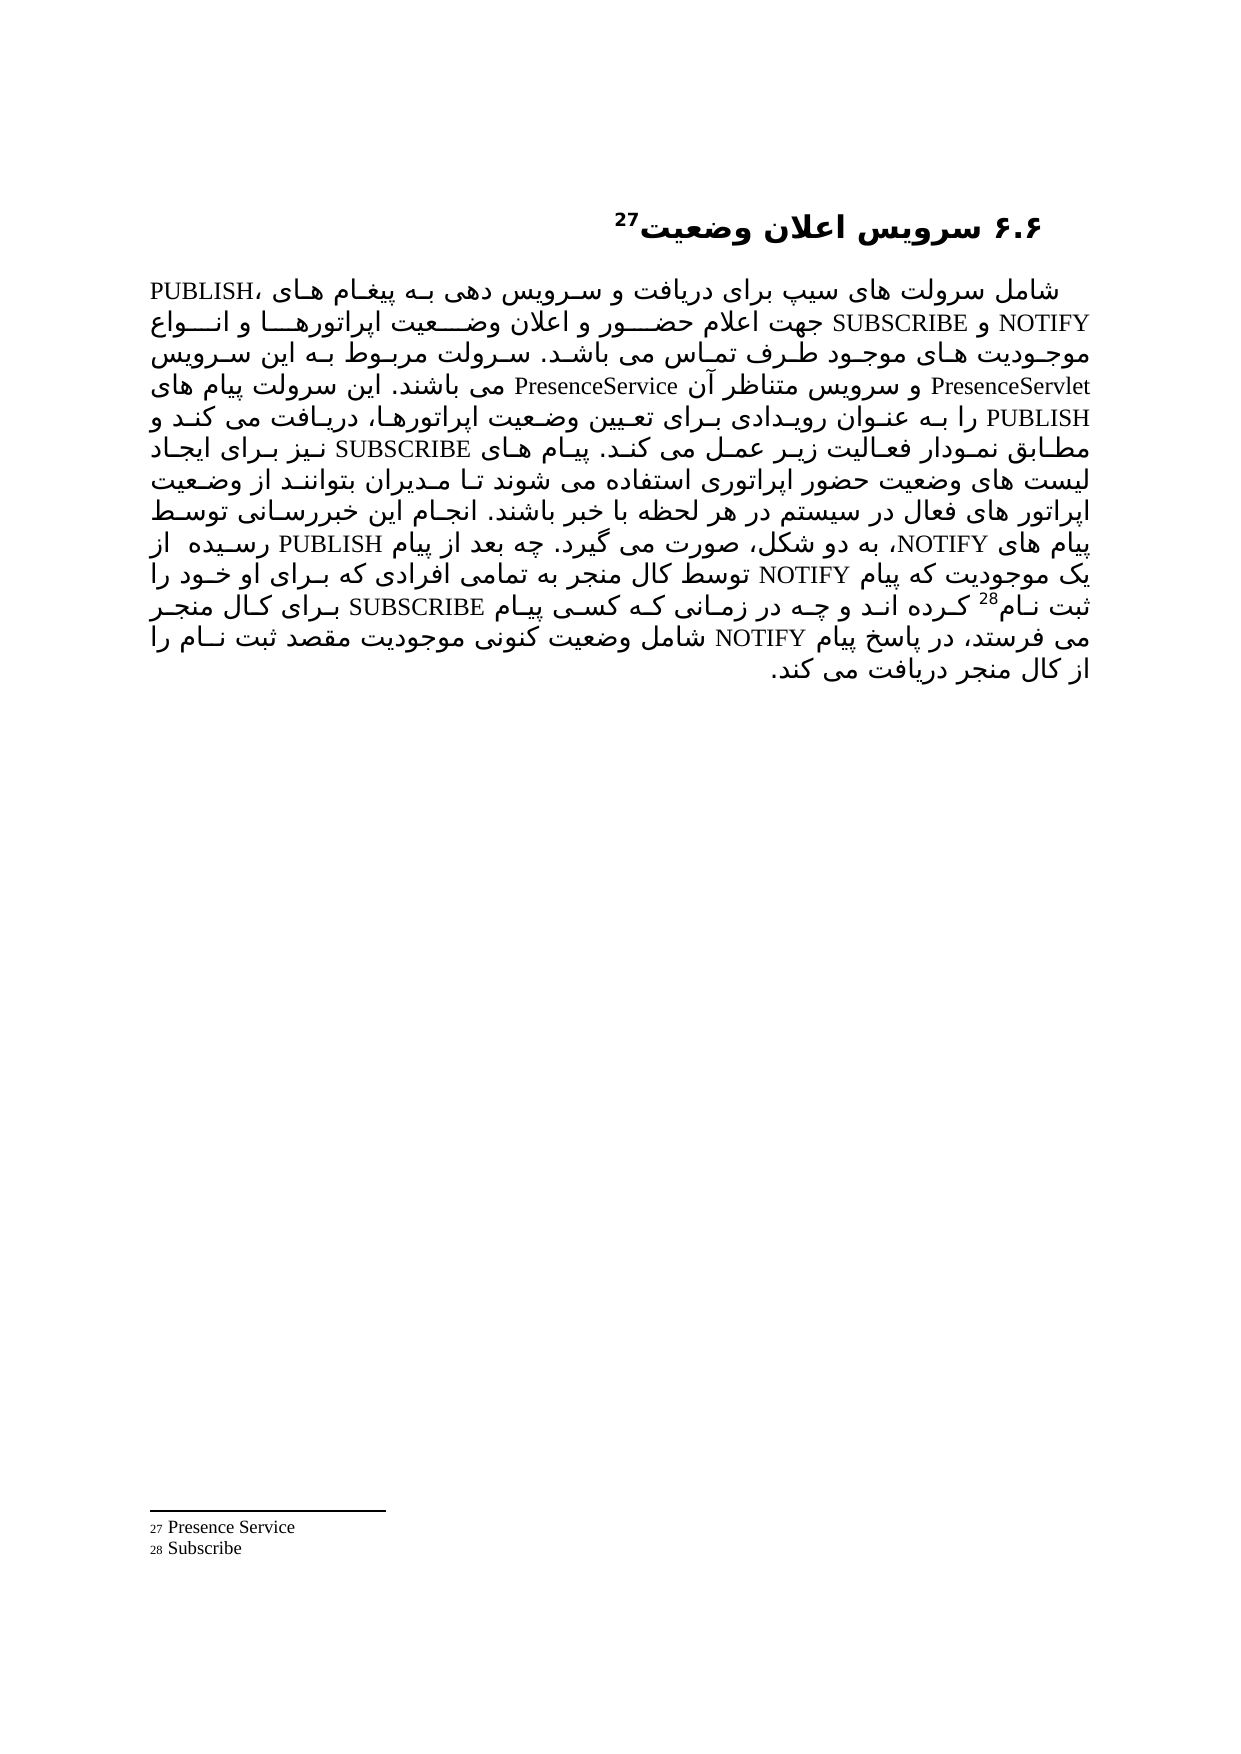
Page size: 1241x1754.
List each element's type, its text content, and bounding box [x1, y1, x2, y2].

text Presence Service [150, 1517, 1091, 1538]
text شامل سرولت های سیپ برای دریافت و سرویس دهی به پیغام های PUBLISH، NOTIFY و SUBSCRIBE جهت اعلام حضور و اعلان وضعیت اپراتورها و انواع موجودیت های موجود طرف تماس می باشد. سرولت مربوط به این سرویس PresenceServlet و سرویس متناظر آن PresenceService می باشند. این سرولت پیام های PUBLISH را به عنوان رویدادی برای تعیین وضعیت اپراتورها، دریافت می کند و مطابق نمودار فعالیت زیر عمل می کند. پیام های SUBSCRIBE نیز برای ایجاد لیست های وضعیت حضور اپراتوری استفاده می شوند تا مدیران بتوانند از وضعیت اپراتور های فعال در سیستم در هر لحظه با خبر باشند. انجام این خبررسانی توسط پیام های NOTIFY، به دو شکل، صورت می گیرد. چه بعد از پیام PUBLISH رسیده از یک موجودیت که پیام NOTIFY توسط کال منجر به تمامی افرادی که برای او خود را ثبت نام کرده اند و چه در زمانی که کسی پیام SUBSCRIBE برای کال منجر می فرستد، در پاسخ پیام NOTIFY شامل وضعیت کنونی موجودیت مقصد ثبت نام را از کال منجر دریافت می کند. [150, 274, 1091, 685]
text ۶.۶ سرویس اعلان وضعیت [150, 209, 1091, 245]
text Subscribe [150, 1538, 1091, 1558]
